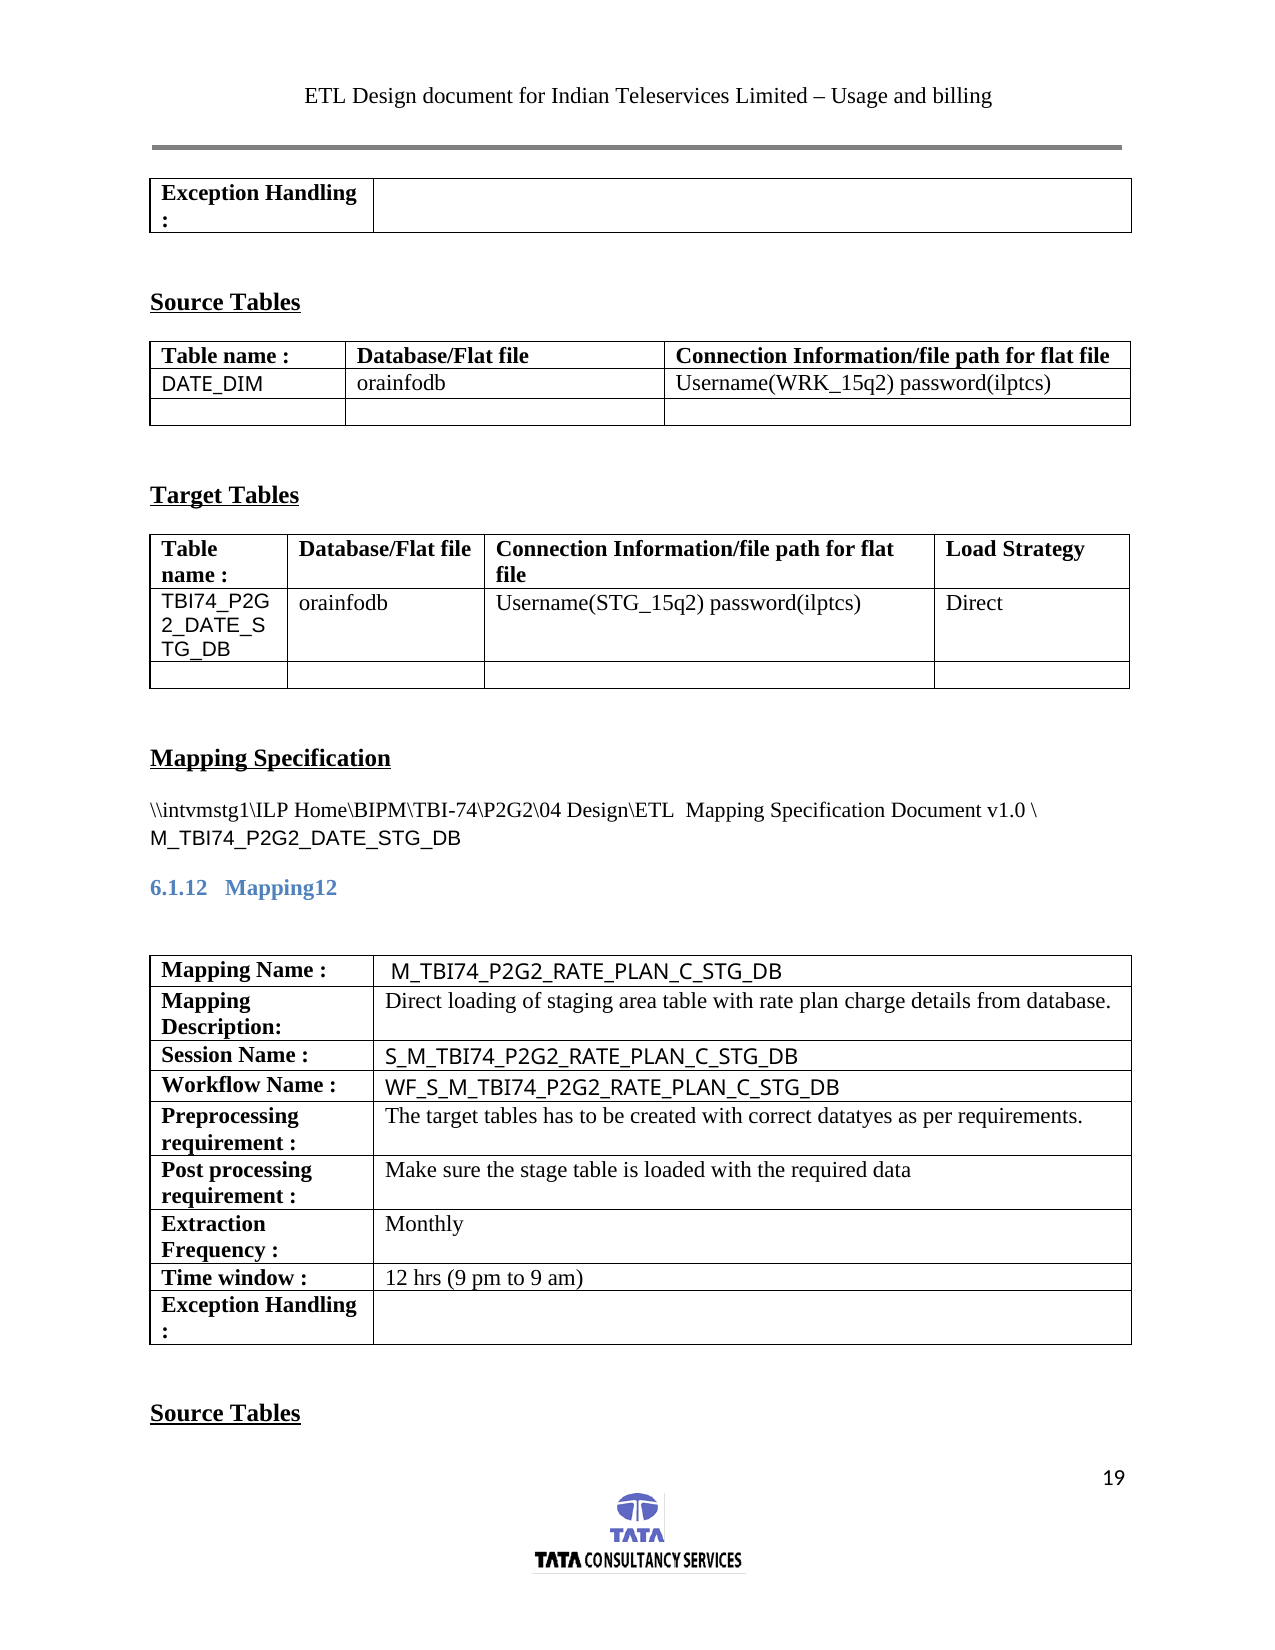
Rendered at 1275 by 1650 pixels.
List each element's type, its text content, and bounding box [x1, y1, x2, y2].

table_header Table name : [151, 342, 345, 368]
text Source Tables [150, 287, 1125, 316]
table_header M_TBI74_P2G2_RATE_PLAN_C_STG_DB [374, 956, 1131, 986]
table_cell [374, 1291, 1131, 1344]
table_header Database/Flat file [288, 535, 484, 588]
table_cell orainfodb [346, 369, 664, 398]
picture [610, 1492, 665, 1542]
table_cell Direct [935, 589, 1129, 661]
table_cell [665, 399, 1130, 425]
table_cell [151, 662, 287, 688]
table_cell Preprocessing requirement : [151, 1102, 373, 1155]
picture [532, 1544, 748, 1574]
table_cell Session Name : [151, 1041, 373, 1070]
table_cell Workflow Name : [151, 1071, 373, 1101]
table_cell 12 hrs (9 pm to 9 am) [374, 1264, 1131, 1290]
table_header Database/Flat file [346, 342, 664, 368]
table_cell [374, 179, 1131, 232]
text Source Tables [150, 1398, 1125, 1427]
table_cell Post processing requirement : [151, 1156, 373, 1209]
text \\intvmstg1\ILP Home\BIPM\TBI-74\P2G2\04 Design\ETL Mapping Specification Document v1.0 \M_TBI74_P2G2_DATE_STG_DB [150, 797, 1125, 849]
table_cell S_M_TBI74_P2G2_RATE_PLAN_C_STG_DB [374, 1041, 1131, 1070]
table_cell Direct loading of staging area table with rate plan charge details from database. [374, 987, 1131, 1039]
table_cell Exception Handling : [151, 179, 373, 232]
table_cell Extraction Frequency : [151, 1210, 373, 1262]
table_header Mapping Name : [151, 956, 373, 986]
table_header Connection Information/file path for flat file [485, 535, 934, 588]
table_cell Time window : [151, 1264, 373, 1290]
table_cell [151, 399, 345, 425]
table_header Table name : [151, 535, 287, 588]
table_cell Monthly [374, 1210, 1131, 1262]
table_cell WF_S_M_TBI74_P2G2_RATE_PLAN_C_STG_DB [374, 1071, 1131, 1101]
table_cell Username(STG_15q2) password(ilptcs) [485, 589, 934, 661]
table_cell [935, 662, 1129, 688]
text Mapping Specification [150, 743, 1125, 772]
table_cell Mapping Description: [151, 987, 373, 1039]
table_header Connection Information/file path for flat file [665, 342, 1130, 368]
table_cell orainfodb [288, 589, 484, 661]
table_cell [485, 662, 934, 688]
table_cell The target tables has to be created with correct datatyes as per requirements. [374, 1102, 1131, 1155]
table_header Load Strategy [935, 535, 1129, 588]
table_cell TBI74_P2G2_DATE_STG_DB [151, 589, 287, 661]
text Target Tables [150, 480, 1125, 509]
table_cell [346, 399, 664, 425]
table_cell Exception Handling : [151, 1291, 373, 1344]
table_cell Make sure the stage table is loaded with the required data [374, 1156, 1131, 1209]
table_cell DATE_DIM [151, 369, 345, 398]
subtitle Mapping12 [150, 874, 1125, 900]
table_cell [288, 662, 484, 688]
table_cell Username(WRK_15q2) password(ilptcs) [665, 369, 1130, 398]
